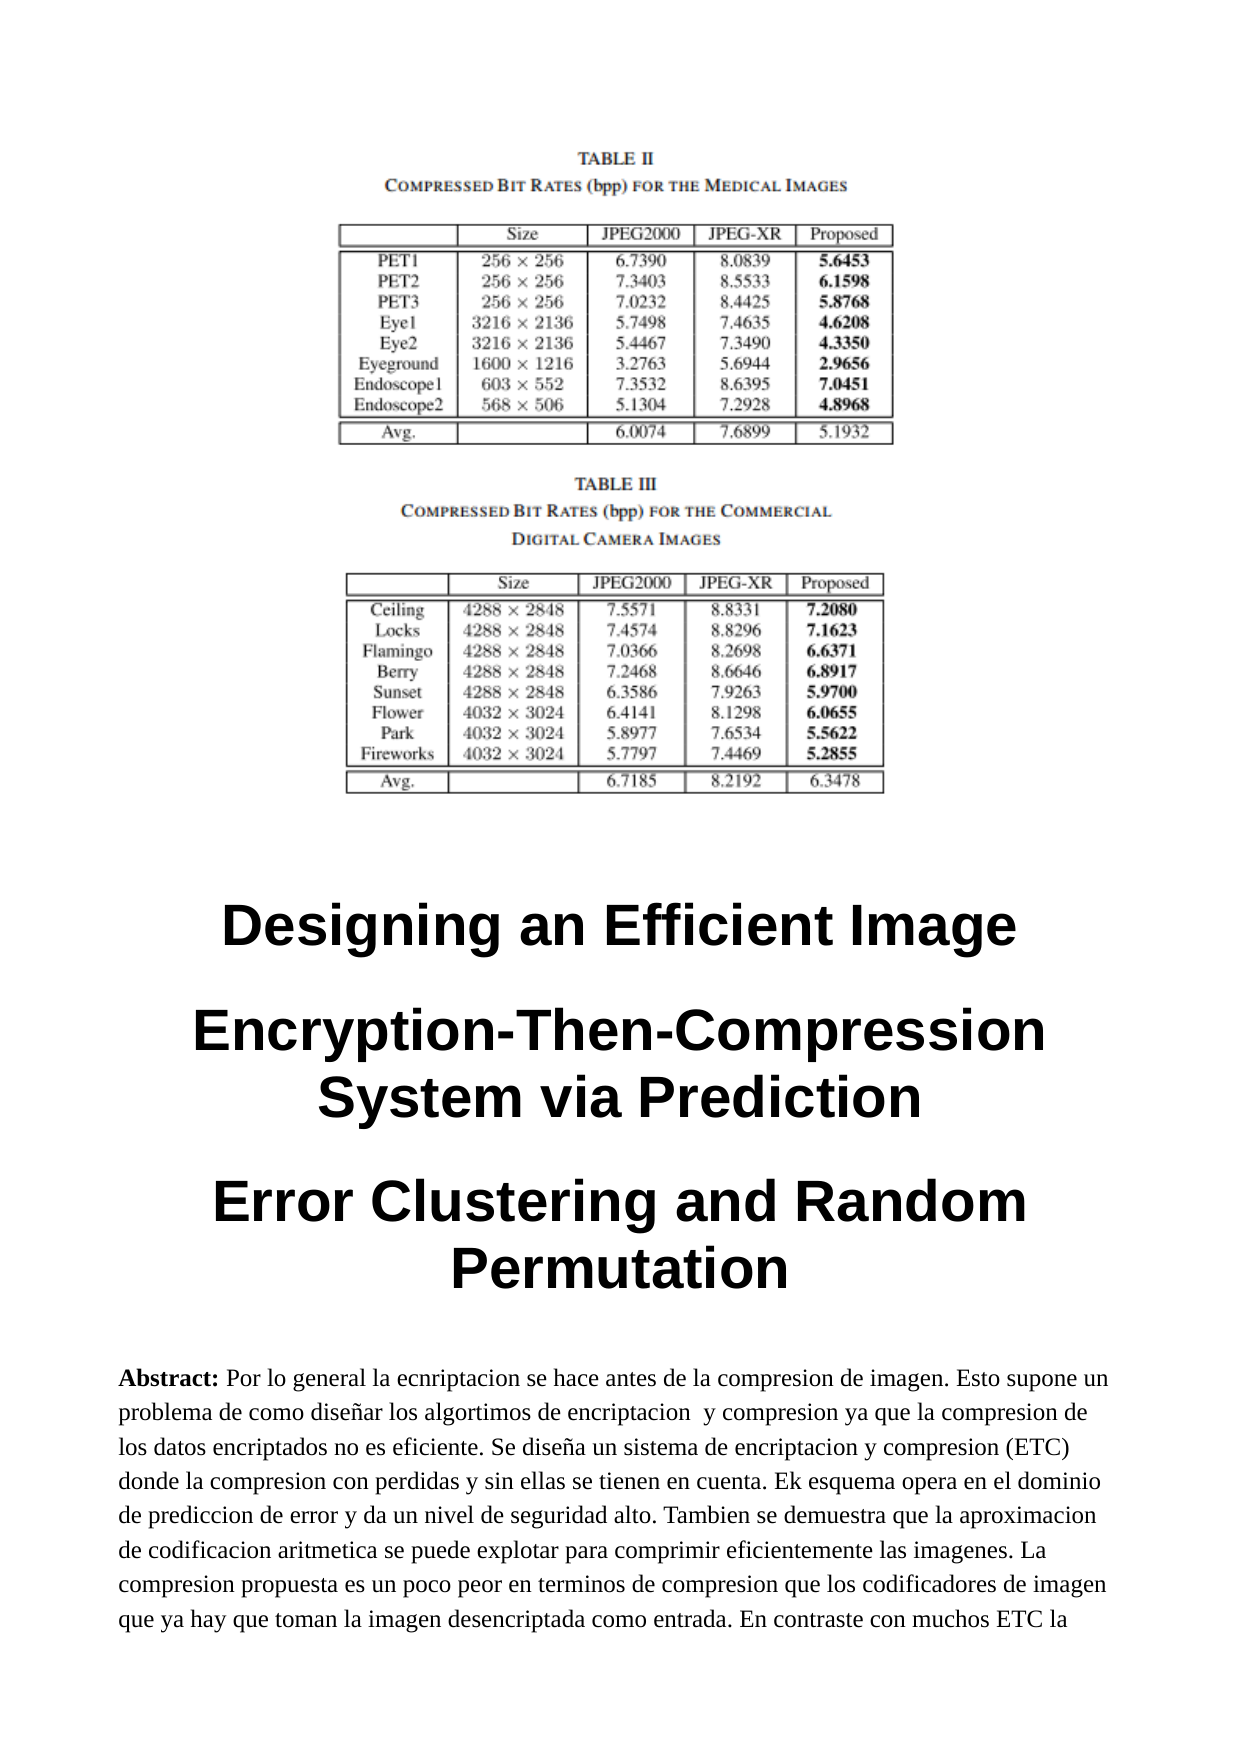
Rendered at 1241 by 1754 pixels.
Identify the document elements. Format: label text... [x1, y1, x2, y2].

title Error Clustering and Random Permutation [118, 1167, 1122, 1301]
title Designing an Efficient Image [118, 891, 1122, 958]
picture [329, 118, 911, 808]
title Encryption-Then-Compression System via Prediction [118, 995, 1122, 1129]
text Abstract: Por lo general la ecnriptacion se hace antes de la compresion de imagen. Esto supone un problema de como diseñar los algortimos de encriptacion y compresion ya que la compresion de los datos encriptados no es eficiente. Se diseña un sistema de encriptacion y compresion (ETC) donde la compresion con perdidas y sin ellas se tienen en cuenta. Ek esquema opera en el dominio de prediccion de error y da un nivel de seguridad alto. Tambien se demuestra que la aproximacion de codificacion aritmetica se puede explotar para comprimir eficientemente las imagenes. La compresion propuesta es un poco peor en terminos de compresion que los codificadores de imagen que ya hay que toman la imagen desencriptada como entrada. En contraste con muchos ETC la [118, 1363, 1122, 1633]
